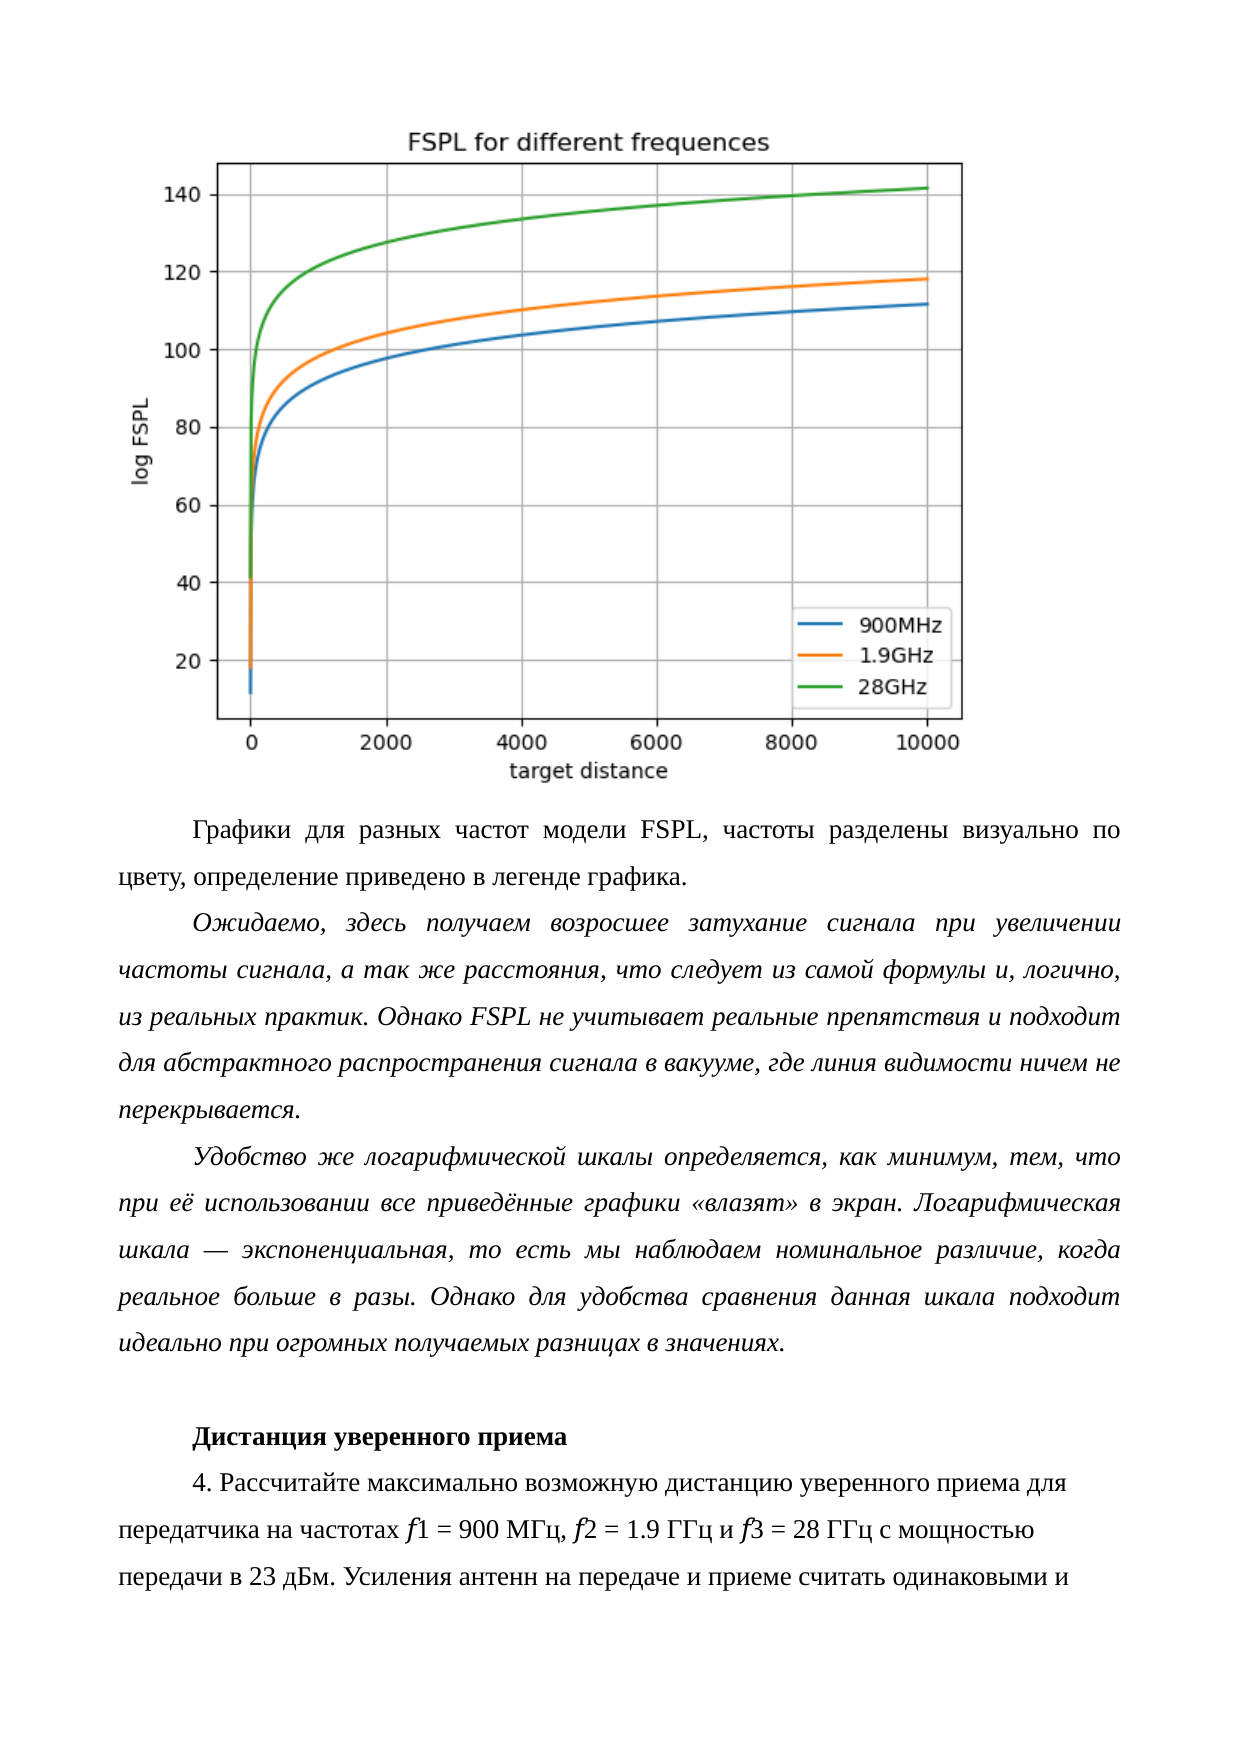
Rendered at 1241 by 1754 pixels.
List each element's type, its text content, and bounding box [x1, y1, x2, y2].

text Удобство же логарифмической шкалы определяется, как минимум, тем, что при её использовании все приведённые графики «влазят» в экран. Логарифмическая шкала — экспоненциальная, то есть мы наблюдаем номинальное различие, когда реальное больше в разы. Однако для удобства сравнения данная шкала подходит идеально при огромных получаемых разницах в значениях. [118, 1140, 1122, 1358]
text передачи в 23 дБм. Усиления антенн на передаче и приеме считать одинаковыми и [118, 1560, 1122, 1591]
text Графики для разных частот модели FSPL, частоты разделены визуально по цвету, определение приведено в легенде графика. [118, 813, 1122, 891]
text 4. Рассчитайте максимально возможную дистанцию уверенного приема для [118, 1466, 1122, 1498]
text Ожидаемо, здесь получаем возросшее затухание сигнала при увеличении частоты сигнала, а так же расстояния, что следует из самой формулы и, логично, из реальных практик. Однако FSPL не учитывает реальные препятствия и подходит для абстрактного распространения сигнала в вакууме, где линия видимости ничем не перекрывается. [118, 906, 1122, 1124]
text передатчика на частотах 𝑓1 = 900 МГц, 𝑓2 = 1.9 ГГц и 𝑓3 = 28 ГГц с мощностью [118, 1513, 1122, 1544]
picture [118, 118, 975, 798]
text Дистанция уверенного приема [118, 1420, 1122, 1451]
